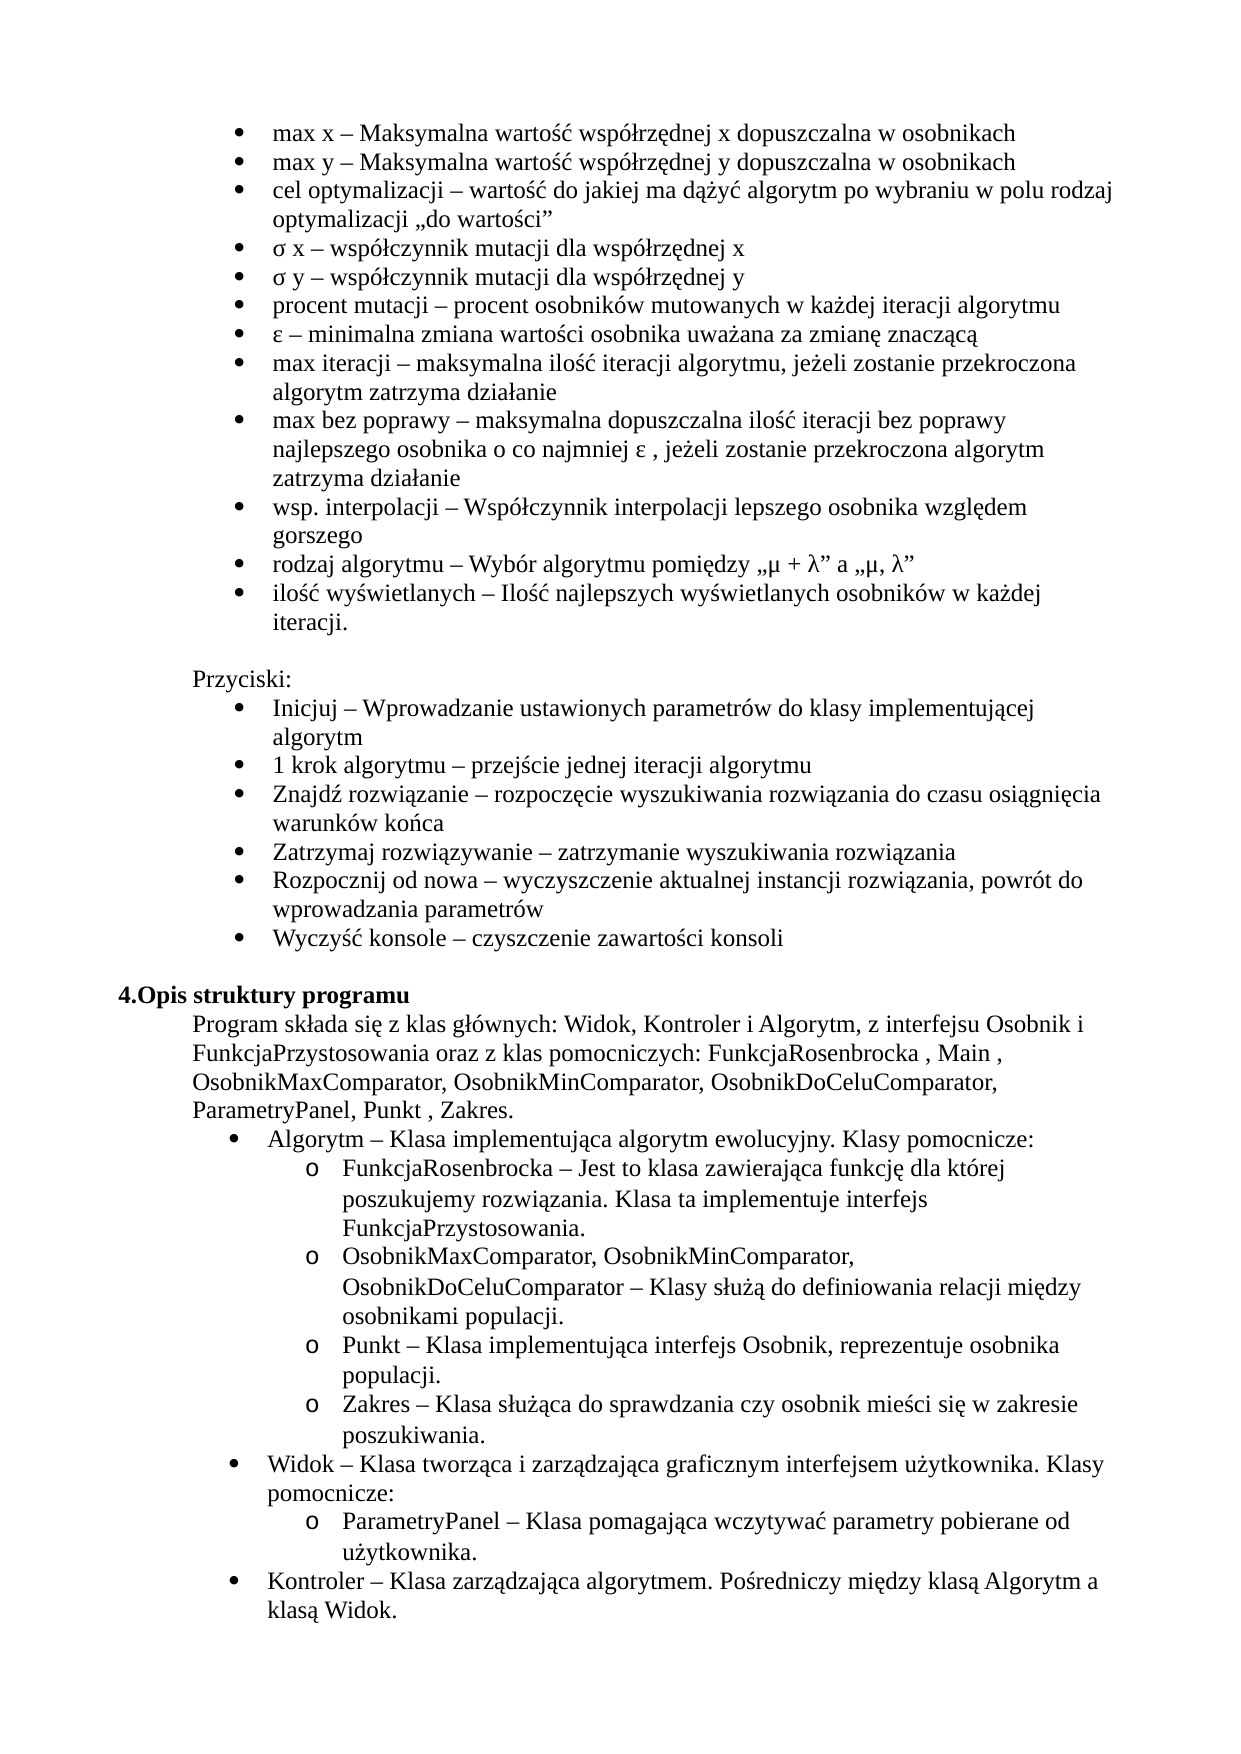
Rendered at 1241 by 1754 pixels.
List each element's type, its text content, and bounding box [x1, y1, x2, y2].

text Program składa się z klas głównych: Widok, Kontroler i Algorytm, z interfejsu Osobnik i FunkcjaPrzystosowania oraz z klas pomocniczych: FunkcjaRosenbrocka , Main , OsobnikMaxComparator, OsobnikMinComparator, OsobnikDoCeluComparator, ParametryPanel, Punkt , Zakres. [192, 1009, 1122, 1124]
list max x – Maksymalna wartość współrzędnej x dopuszczalna w osobnikach [235, 118, 1122, 147]
list Widok – Klasa tworząca i zarządzająca graficznym interfejsem użytkownika. Klasy pomocnicze: [229, 1449, 1122, 1506]
list OsobnikMaxComparator, OsobnikMinComparator, OsobnikDoCeluComparator – Klasy służą do definiowania relacji między osobnikami populacji. [304, 1241, 1122, 1330]
list 1 krok algorytmu – przejście jednej iteracji algorytmu [235, 751, 1122, 779]
list cel optymalizacji – wartość do jakiej ma dążyć algorytm po wybraniu w polu rodzaj optymalizacji „do wartości” [235, 176, 1122, 233]
list wsp. interpolacji – Współczynnik interpolacji lepszego osobnika względem gorszego [235, 492, 1122, 549]
list Zatrzymaj rozwiązywanie – zatrzymanie wyszukiwania rozwiązania [235, 837, 1122, 866]
list Zakres – Klasa służąca do sprawdzania czy osobnik mieści się w zakresie poszukiwania. [304, 1389, 1122, 1449]
list max bez poprawy – maksymalna dopuszczalna ilość iteracji bez poprawy najlepszego osobnika o co najmniej ε , jeżeli zostanie przekroczona algorytm zatrzyma działanie [235, 406, 1122, 492]
list Wyczyść konsole – czyszczenie zawartości konsoli [235, 923, 1122, 952]
list Algorytm – Klasa implementująca algorytm ewolucyjny. Klasy pomocnicze: [229, 1124, 1122, 1153]
list ε – minimalna zmiana wartości osobnika uważana za zmianę znaczącą [235, 319, 1122, 348]
list ilość wyświetlanych – Ilość najlepszych wyświetlanych osobników w każdej iteracji. [235, 578, 1122, 636]
list rodzaj algorytmu – Wybór algorytmu pomiędzy „μ + λ” a „μ, λ” [235, 549, 1122, 578]
list Opis struktury programu [118, 981, 1122, 1009]
list ParametryPanel – Klasa pomagająca wczytywać parametry pobierane od użytkownika. [304, 1506, 1122, 1566]
list procent mutacji – procent osobników mutowanych w każdej iteracji algorytmu [235, 291, 1122, 319]
list max iteracji – maksymalna ilość iteracji algorytmu, jeżeli zostanie przekroczona algorytm zatrzyma działanie [235, 348, 1122, 406]
list Kontroler – Klasa zarządzająca algorytmem. Pośredniczy między klasą Algorytm a klasą Widok. [229, 1566, 1122, 1623]
list Rozpocznij od nowa – wyczyszczenie aktualnej instancji rozwiązania, powrót do wprowadzania parametrów [235, 866, 1122, 923]
list max y – Maksymalna wartość współrzędnej y dopuszczalna w osobnikach [235, 147, 1122, 176]
list Inicjuj – Wprowadzanie ustawionych parametrów do klasy implementującej algorytm [235, 693, 1122, 751]
list σ x – współczynnik mutacji dla współrzędnej x [235, 233, 1122, 262]
list Punkt – Klasa implementująca interfejs Osobnik, reprezentuje osobnika populacji. [304, 1330, 1122, 1389]
list FunkcjaRosenbrocka – Jest to klasa zawierająca funkcję dla której poszukujemy rozwiązania. Klasa ta implementuje interfejs FunkcjaPrzystosowania. [304, 1153, 1122, 1241]
list σ y – współczynnik mutacji dla współrzędnej y [235, 262, 1122, 291]
text Przyciski: [192, 664, 1122, 693]
list Znajdź rozwiązanie – rozpoczęcie wyszukiwania rozwiązania do czasu osiągnięcia warunków końca [235, 779, 1122, 837]
